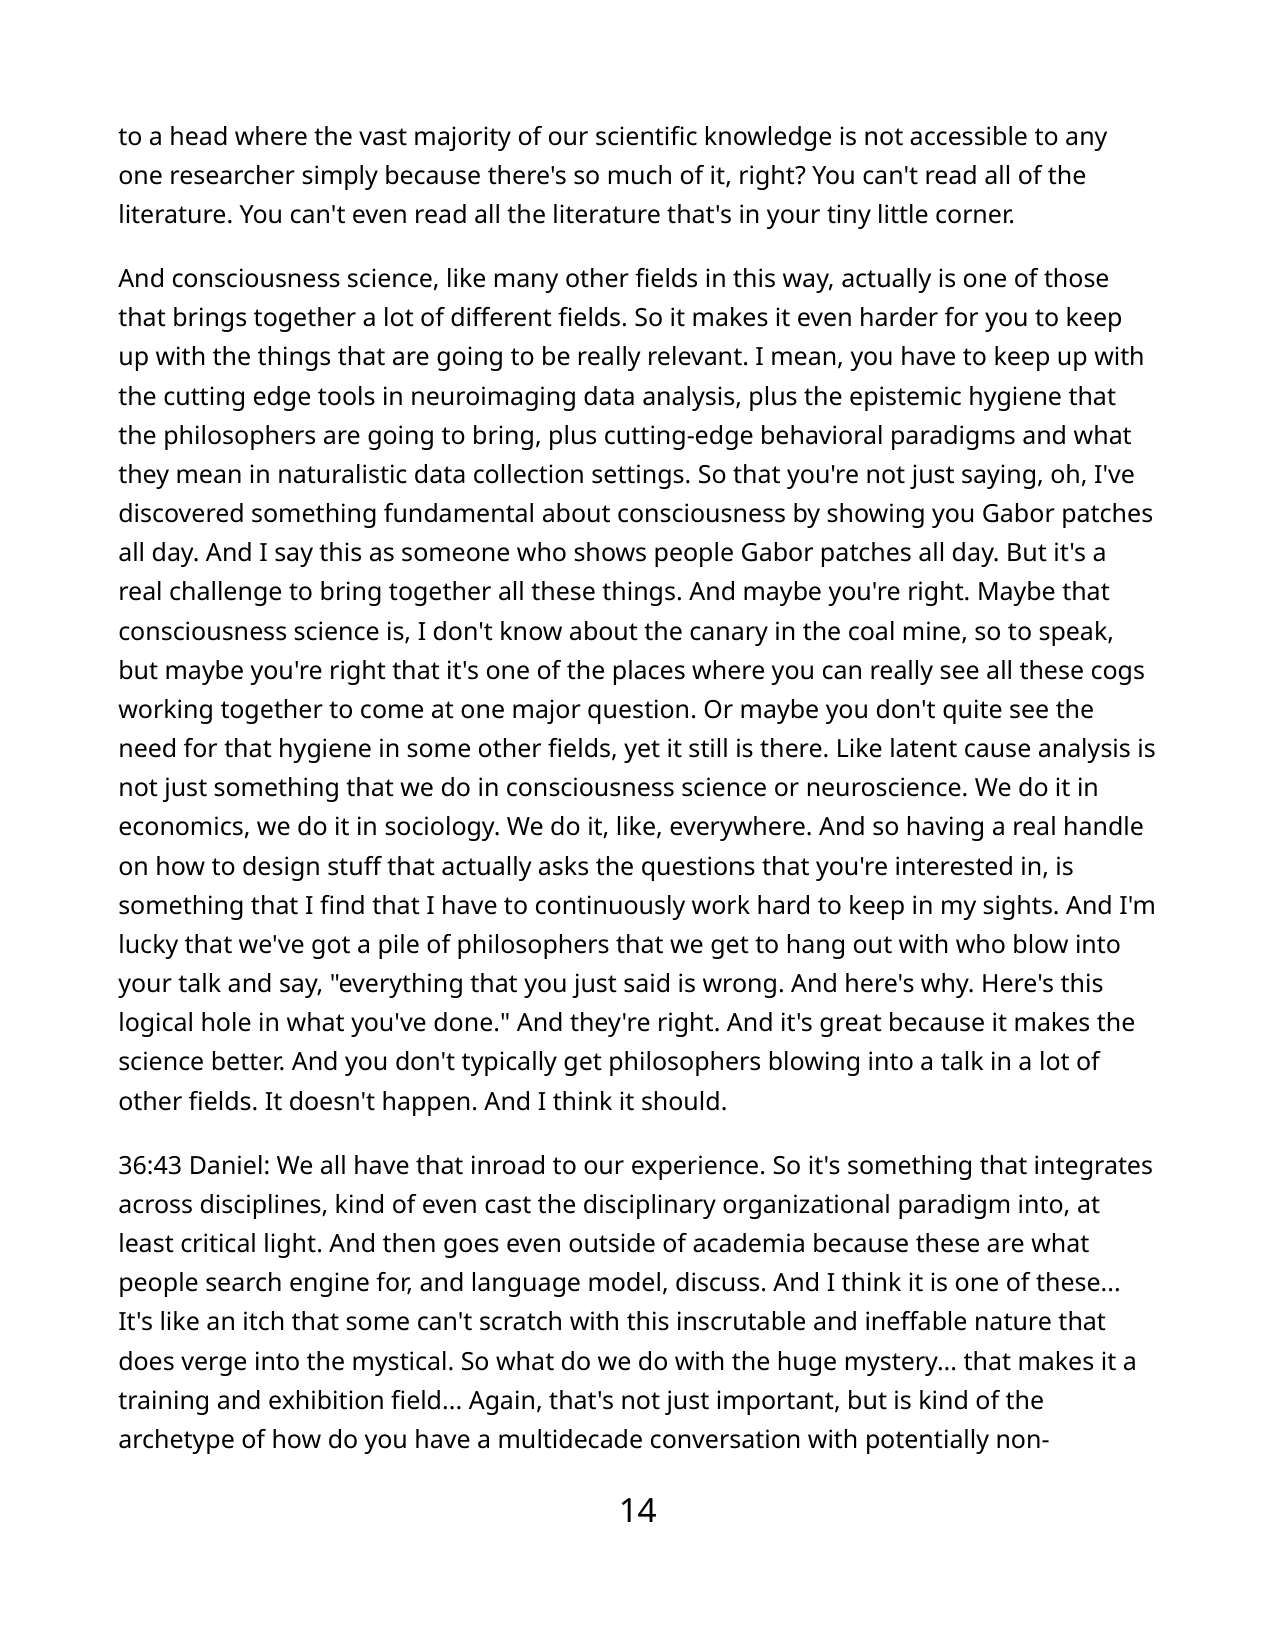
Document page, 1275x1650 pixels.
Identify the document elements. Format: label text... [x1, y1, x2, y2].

text And consciousness science, like many other fields in this way, actually is one of those that brings together a lot of different fields. So it makes it even harder for you to keep up with the things that are going to be really relevant. I mean, you have to keep up with the cutting edge tools in neuroimaging data analysis, plus the epistemic hygiene that the philosophers are going to bring, plus cutting-edge behavioral paradigms and what they mean in naturalistic data collection settings. So that you're not just saying, oh, I've discovered something fundamental about consciousness by showing you Gabor patches all day. And I say this as someone who shows people Gabor patches all day. But it's a real challenge to bring together all these things. And maybe you're right. Maybe that consciousness science is, I don't know about the canary in the coal mine, so to speak, but maybe you're right that it's one of the places where you can really see all these cogs working together to come at one major question. Or maybe you don't quite see the need for that hygiene in some other fields, yet it still is there. Like latent cause analysis is not just something that we do in consciousness science or neuroscience. We do it in economics, we do it in sociology. We do it, like, everywhere. And so having a real handle on how to design stuff that actually asks the questions that you're interested in, is something that I find that I have to continuously work hard to keep in my sights. And I'm lucky that we've got a pile of philosophers that we get to hang out with who blow into your talk and say, "everything that you just said is wrong. And here's why. Here's this logical hole in what you've done." And they're right. And it's great because it makes the science better. And you don't typically get philosophers blowing into a talk in a lot of other fields. It doesn't happen. And I think it should. [118, 261, 1157, 1117]
text to a head where the vast majority of our scientific knowledge is not accessible to any one researcher simply because there's so much of it, right? You can't read all of the literature. You can't even read all the literature that's in your tiny little corner. [118, 118, 1157, 231]
text 36:43 Daniel: We all have that inroad to our experience. So it's something that integrates across disciplines, kind of even cast the disciplinary organizational paradigm into, at least critical light. And then goes even outside of academia because these are what people search engine for, and language model, discuss. And I think it is one of these... It's like an itch that some can't scratch with this inscrutable and ineffable nature that does verge into the mystical. So what do we do with the huge mystery... that makes it a training and exhibition field... Again, that's not just important, but is kind of the archetype of how do you have a multidecade conversation with potentially non- [118, 1147, 1157, 1456]
